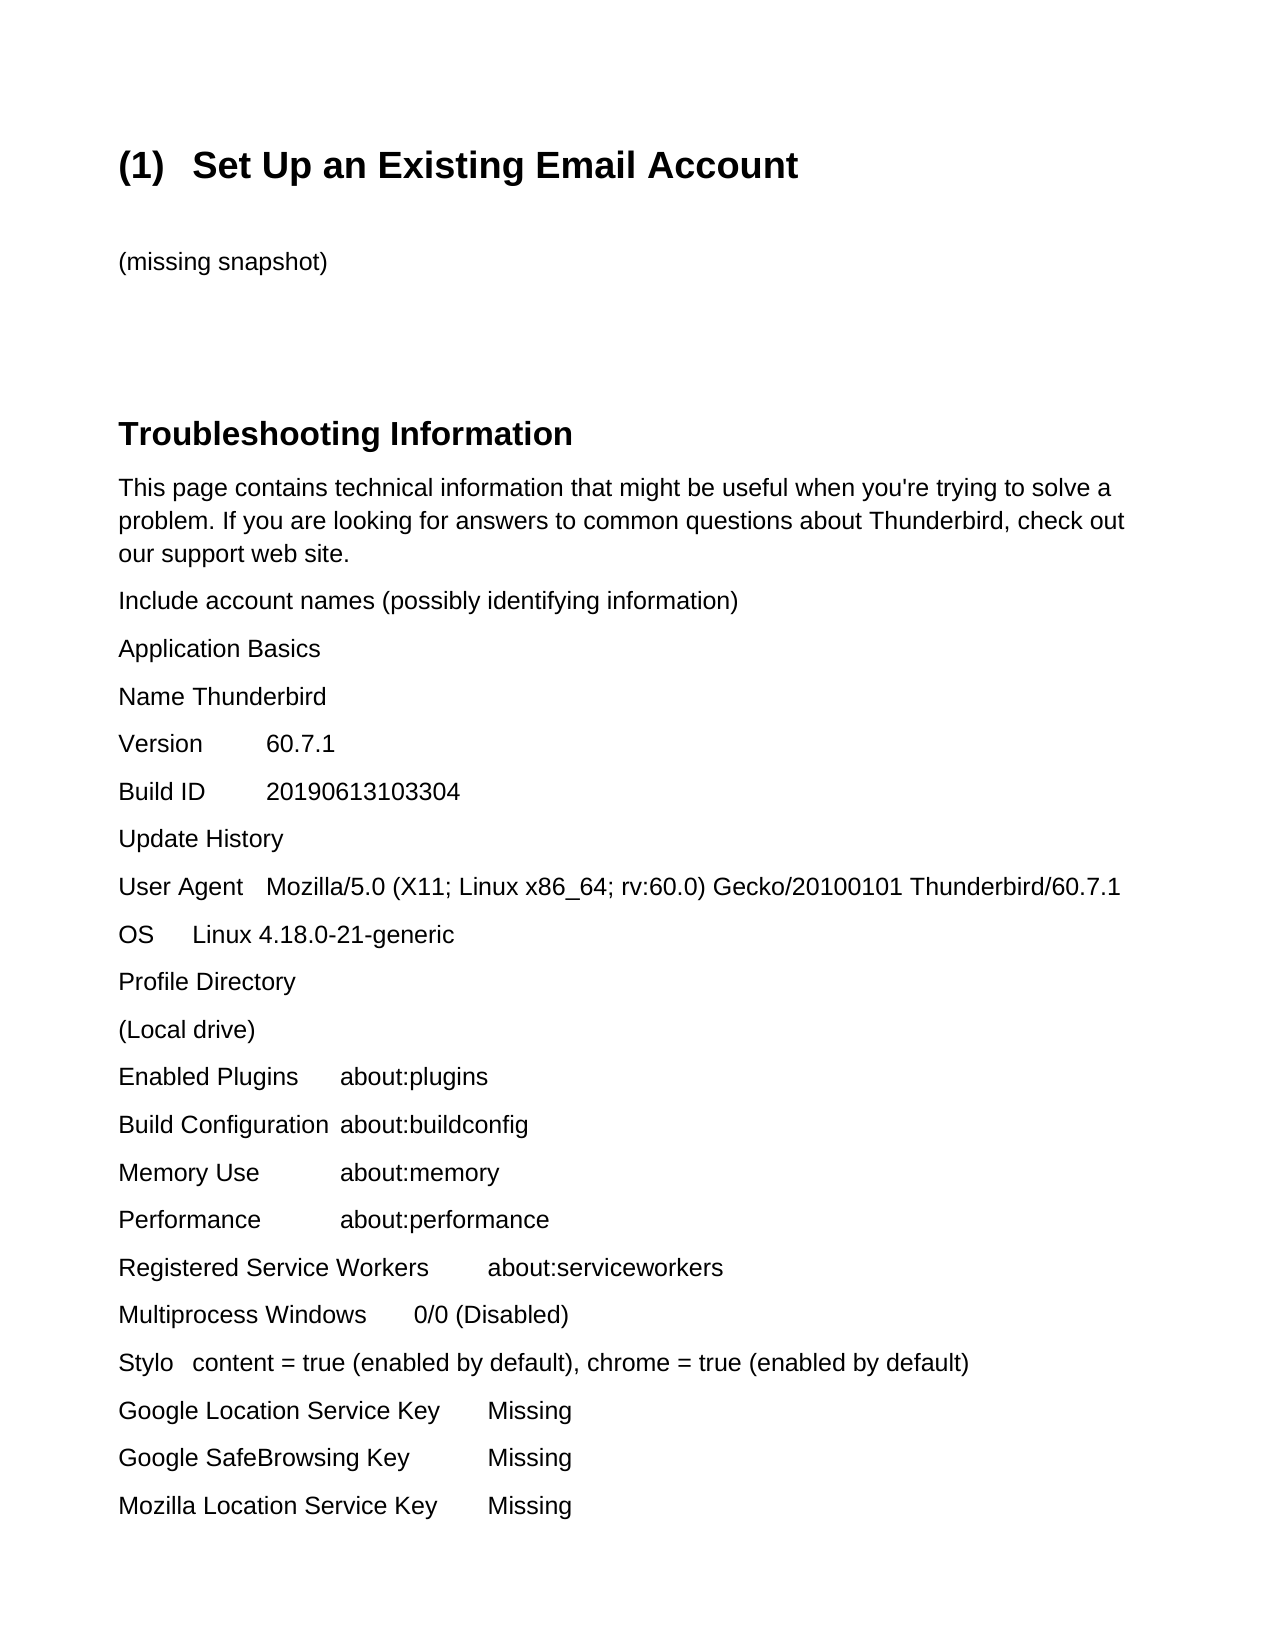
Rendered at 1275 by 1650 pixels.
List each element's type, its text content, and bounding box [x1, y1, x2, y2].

text (missing snapshot) [118, 247, 1157, 276]
text Memory Use about:memory [118, 1158, 1157, 1186]
text Include account names (possibly identifying information) [118, 586, 1157, 615]
text User Agent Mozilla/5.0 (X11; Linux x86_64; rv:60.0) Gecko/20100101 Thunderbird/60.7.1 [118, 872, 1157, 901]
text Version 60.7.1 [118, 729, 1157, 758]
text Registered Service Workers about:serviceworkers [118, 1253, 1157, 1282]
text Build Configuration about:buildconfig [118, 1110, 1157, 1139]
text OS Linux 4.18.0-21-generic [118, 919, 1157, 948]
text Mozilla Location Service Key Missing [118, 1491, 1157, 1519]
subtitle Set Up an Existing Email Account [118, 143, 1157, 187]
text Enabled Plugins about:plugins [118, 1062, 1157, 1091]
text Stylo content = true (enabled by default), chrome = true (enabled by default) [118, 1348, 1157, 1377]
text Multiprocess Windows 0/0 (Disabled) [118, 1300, 1157, 1329]
text Build ID 20190613103304 [118, 777, 1157, 806]
text Troubleshooting Information [118, 414, 1157, 452]
text Application Basics [118, 634, 1157, 663]
text Name Thunderbird [118, 682, 1157, 710]
text Profile Directory [118, 967, 1157, 996]
text Performance about:performance [118, 1205, 1157, 1234]
text Google SafeBrowsing Key Missing [118, 1443, 1157, 1472]
text Update History [118, 824, 1157, 853]
text Google Location Service Key Missing [118, 1396, 1157, 1424]
text This page contains technical information that might be useful when you're trying to solve a problem. If you are looking for answers to common questions about Thunderbird, check out our support web site. [118, 473, 1157, 567]
text (Local drive) [118, 1015, 1157, 1043]
